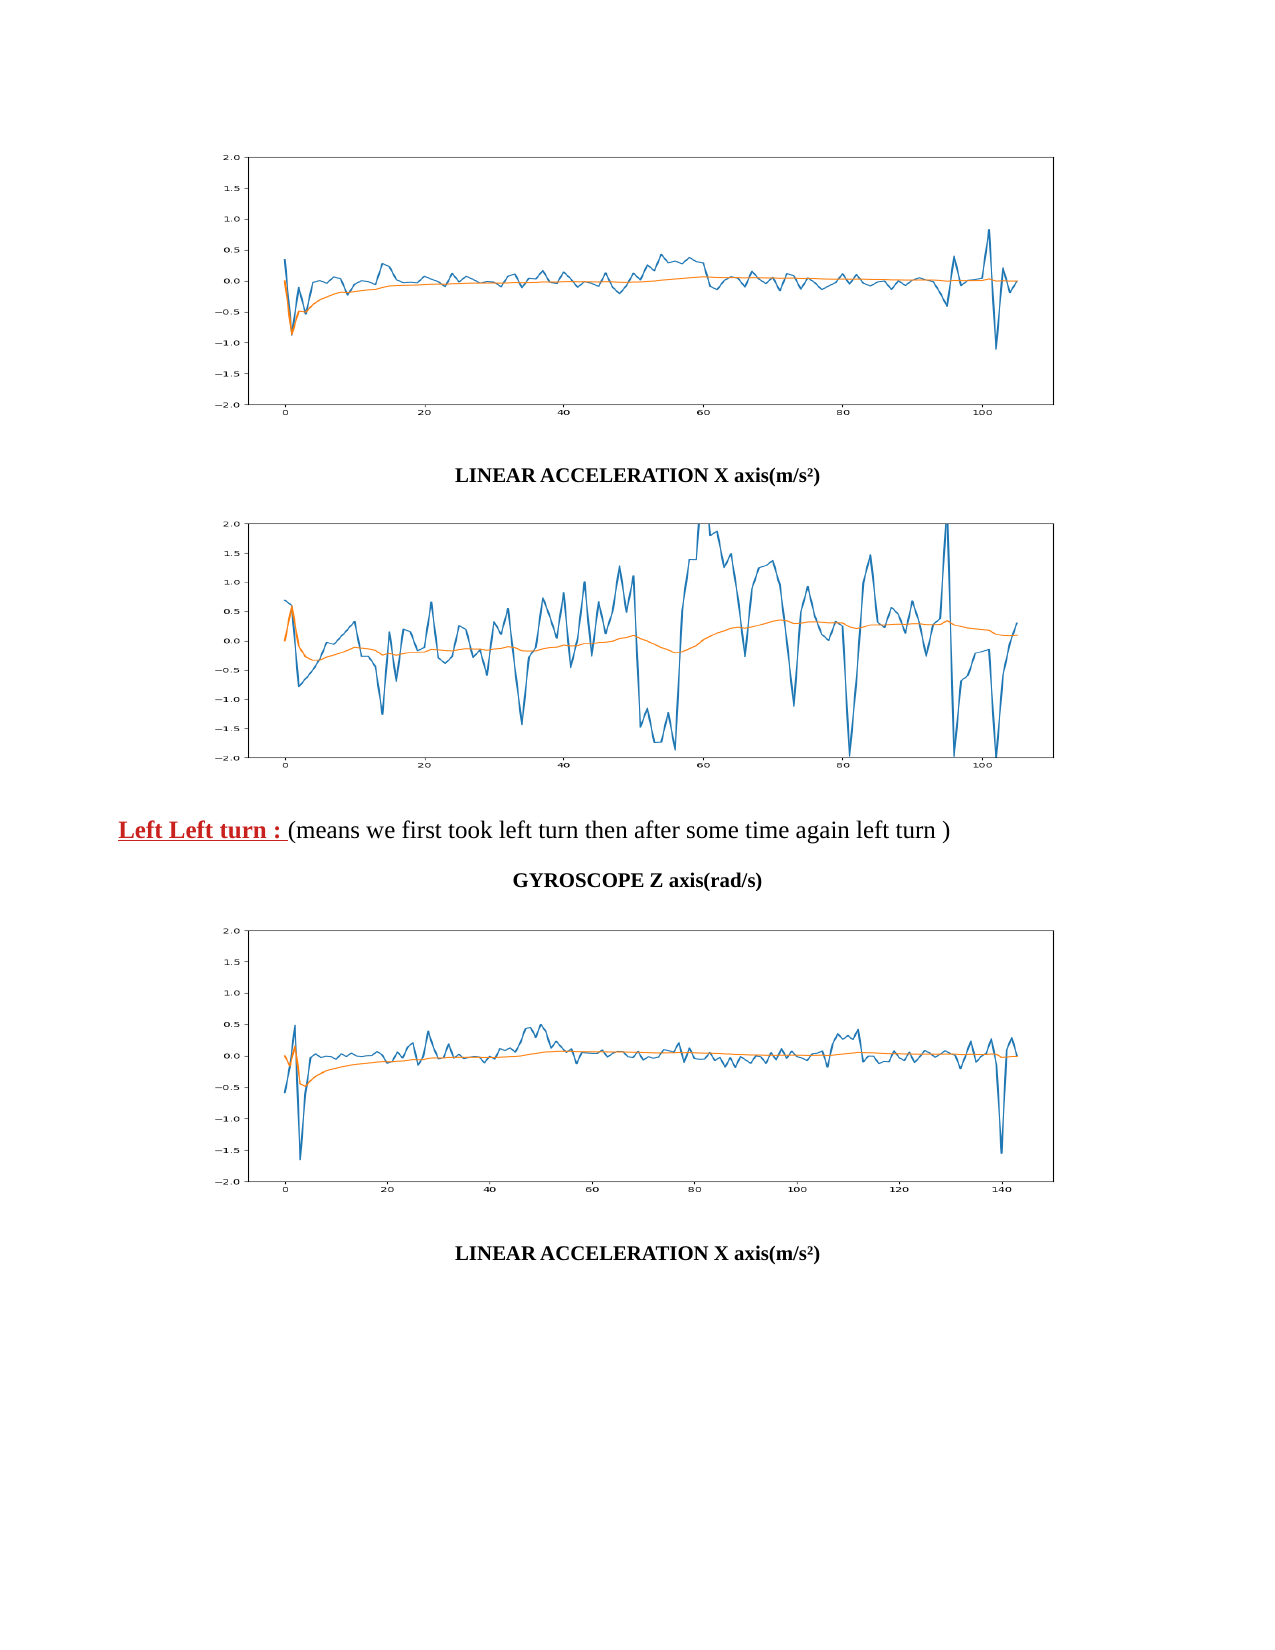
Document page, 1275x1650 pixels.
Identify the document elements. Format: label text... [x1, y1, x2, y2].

text LINEAR ACCELERATION X axis(m/s²) [118, 1241, 1157, 1265]
picture [118, 487, 1157, 791]
text LINEAR ACCELERATION X axis(m/s²) [118, 463, 1157, 487]
text Left Left turn : (means we first took left turn then after some time again left turn ) [118, 815, 1157, 844]
text GYROSCOPE Z axis(rad/s) [118, 868, 1157, 891]
picture [118, 891, 1157, 1217]
picture [118, 118, 1157, 440]
